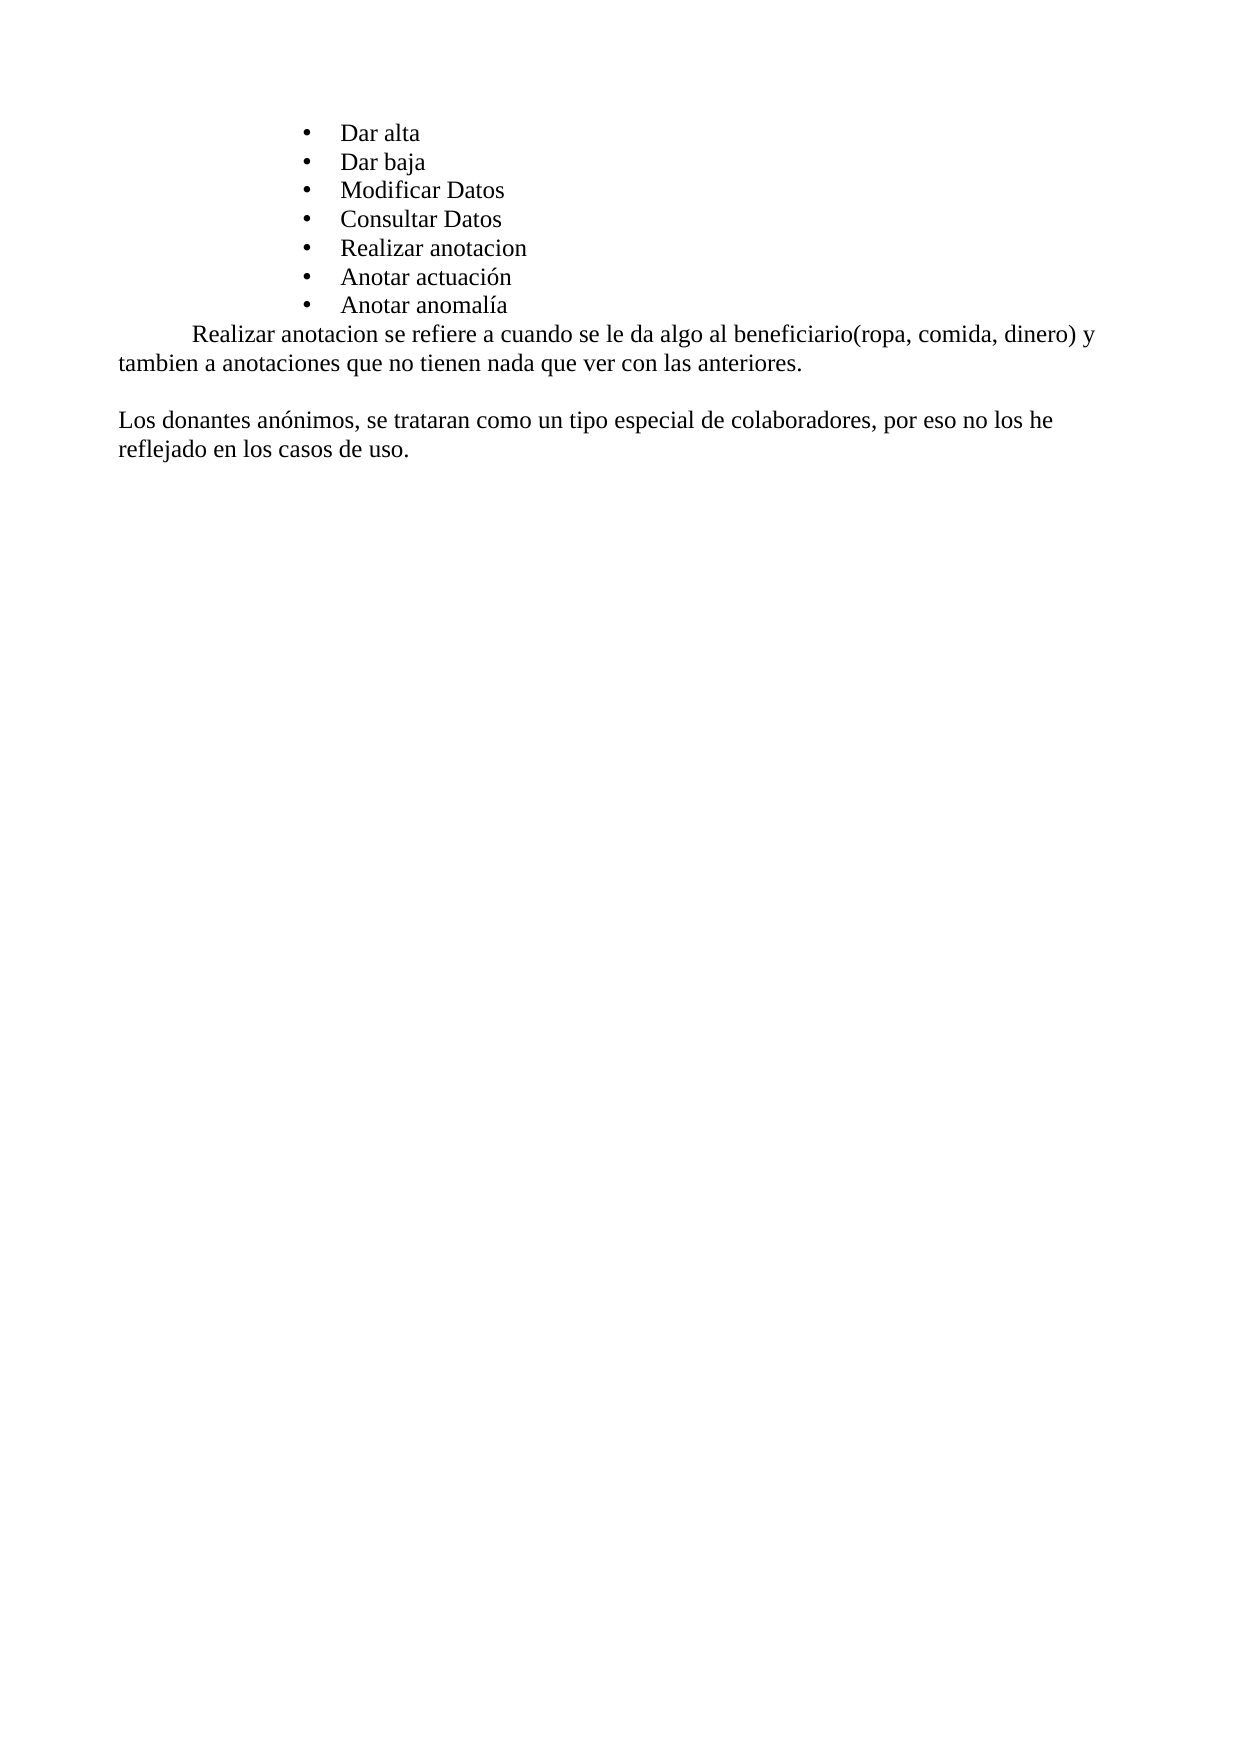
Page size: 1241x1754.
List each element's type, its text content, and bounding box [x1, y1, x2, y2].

text Realizar anotacion se refiere a cuando se le da algo al beneficiario(ropa, comida, dinero) y tambien a anotaciones que no tienen nada que ver con las anteriores. [118, 319, 1122, 377]
list Modificar Datos [303, 176, 1122, 204]
list Dar baja [303, 147, 1122, 176]
list Realizar anotacion [303, 233, 1122, 262]
list Consultar Datos [303, 204, 1122, 233]
list Anotar anomalía [303, 291, 1122, 319]
list Dar alta [303, 118, 1122, 147]
list Anotar actuación [303, 262, 1122, 291]
text Los donantes anónimos, se trataran como un tipo especial de colaboradores, por eso no los he reflejado en los casos de uso. [118, 406, 1122, 463]
